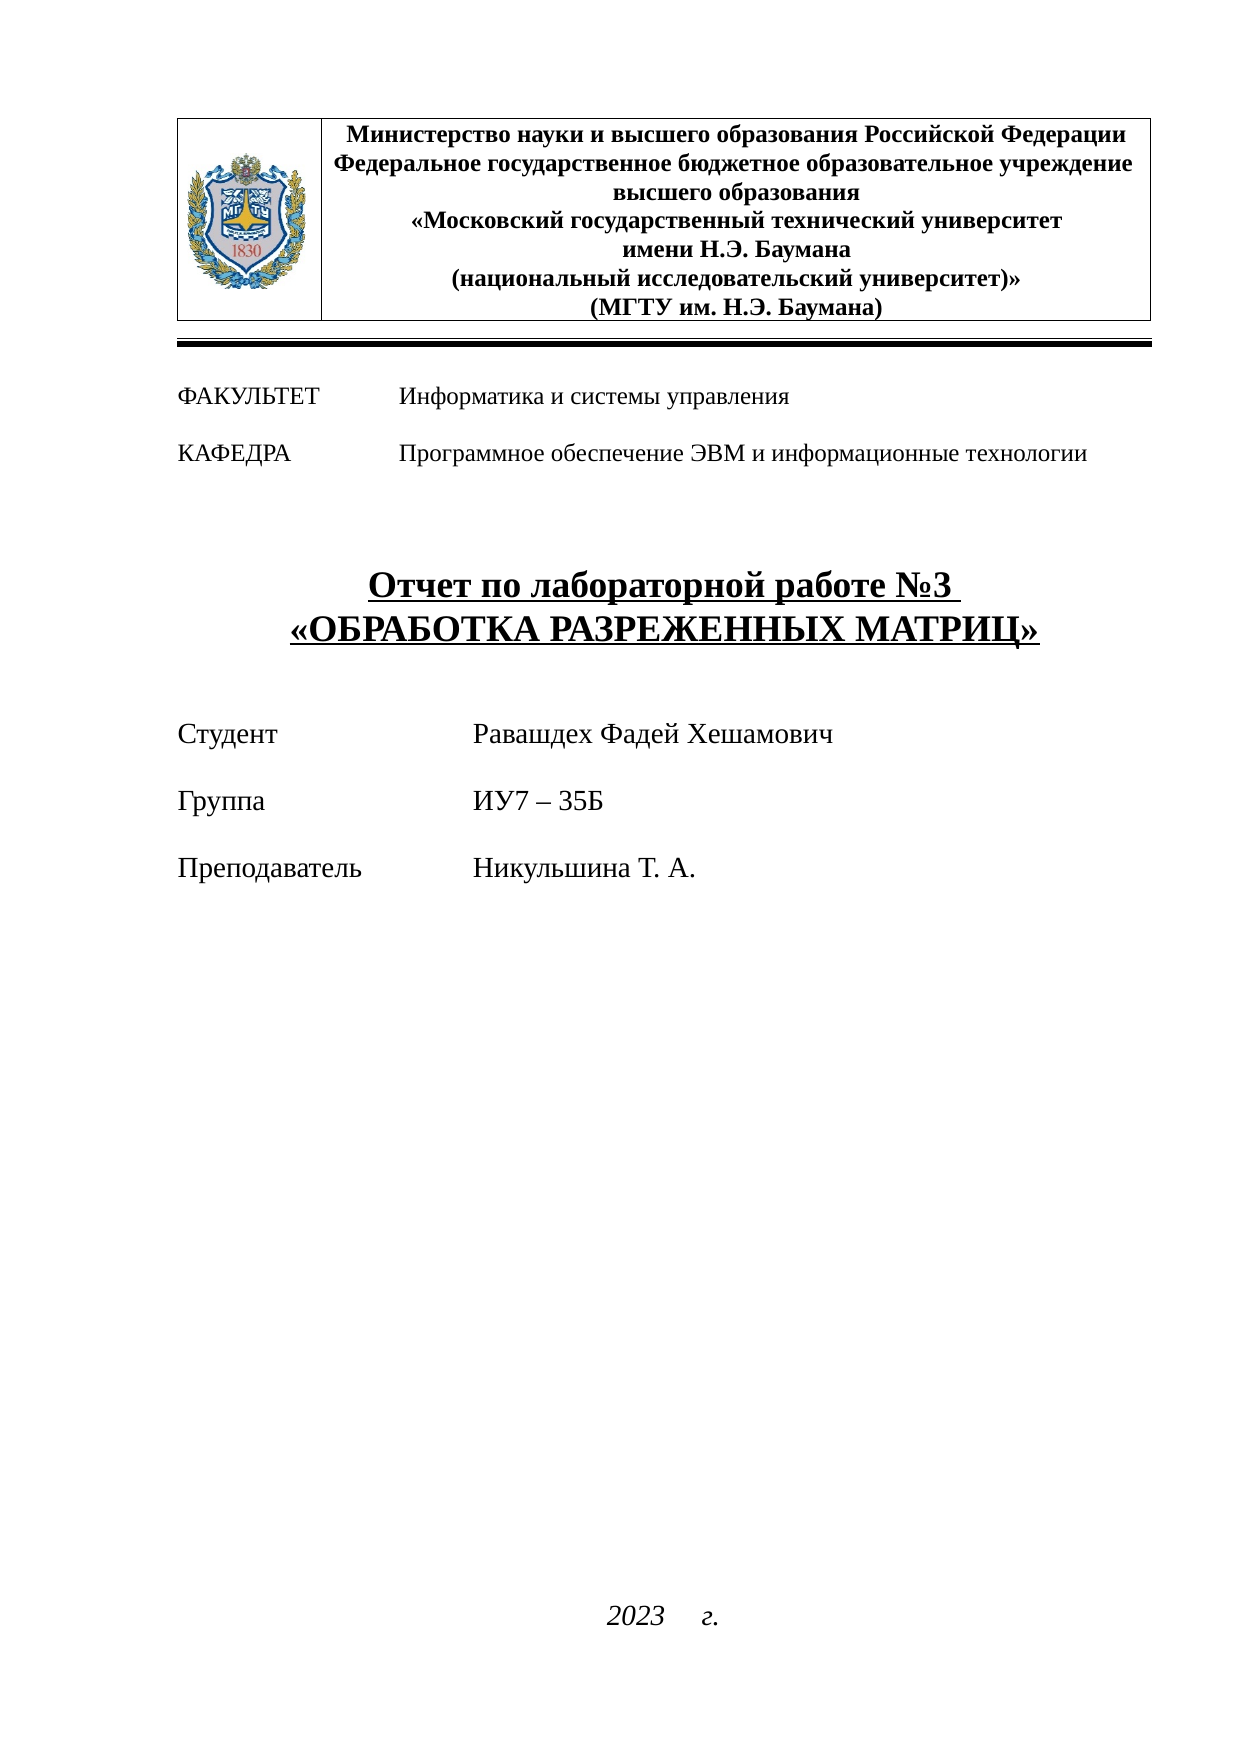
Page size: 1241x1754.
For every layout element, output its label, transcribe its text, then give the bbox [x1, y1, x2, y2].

table_header Министерство науки и высшего образования Российской Федерации Федеральное государственное бюджетное образовательное учреждение высшего образования «Московский государственный технический университет имени Н.Э. Баумана (национальный исследовательский университет)» (МГТУ им. Н.Э. Баумана) [322, 119, 1150, 320]
text КАФЕДРА Программное обеспечение ЭВМ и информационные технологии [177, 438, 1152, 467]
text Преподаватель Никульшина Т. А. [177, 850, 1152, 884]
text «ОБРАБОТКА РАЗРЕЖЕННЫХ МАТРИЦ» [177, 606, 1152, 649]
text ФАКУЛЬТЕТ Информатика и системы управления [177, 381, 1152, 409]
table_header [178, 119, 321, 320]
text Студент Равашдех Фадей Хешамович [177, 716, 1152, 750]
text 2023 г. [177, 1598, 1152, 1631]
text Группа ИУ7 – 35Б [177, 783, 1152, 817]
text Отчет по лабораторной работе №3 [177, 563, 1152, 606]
picture [196, 153, 307, 290]
